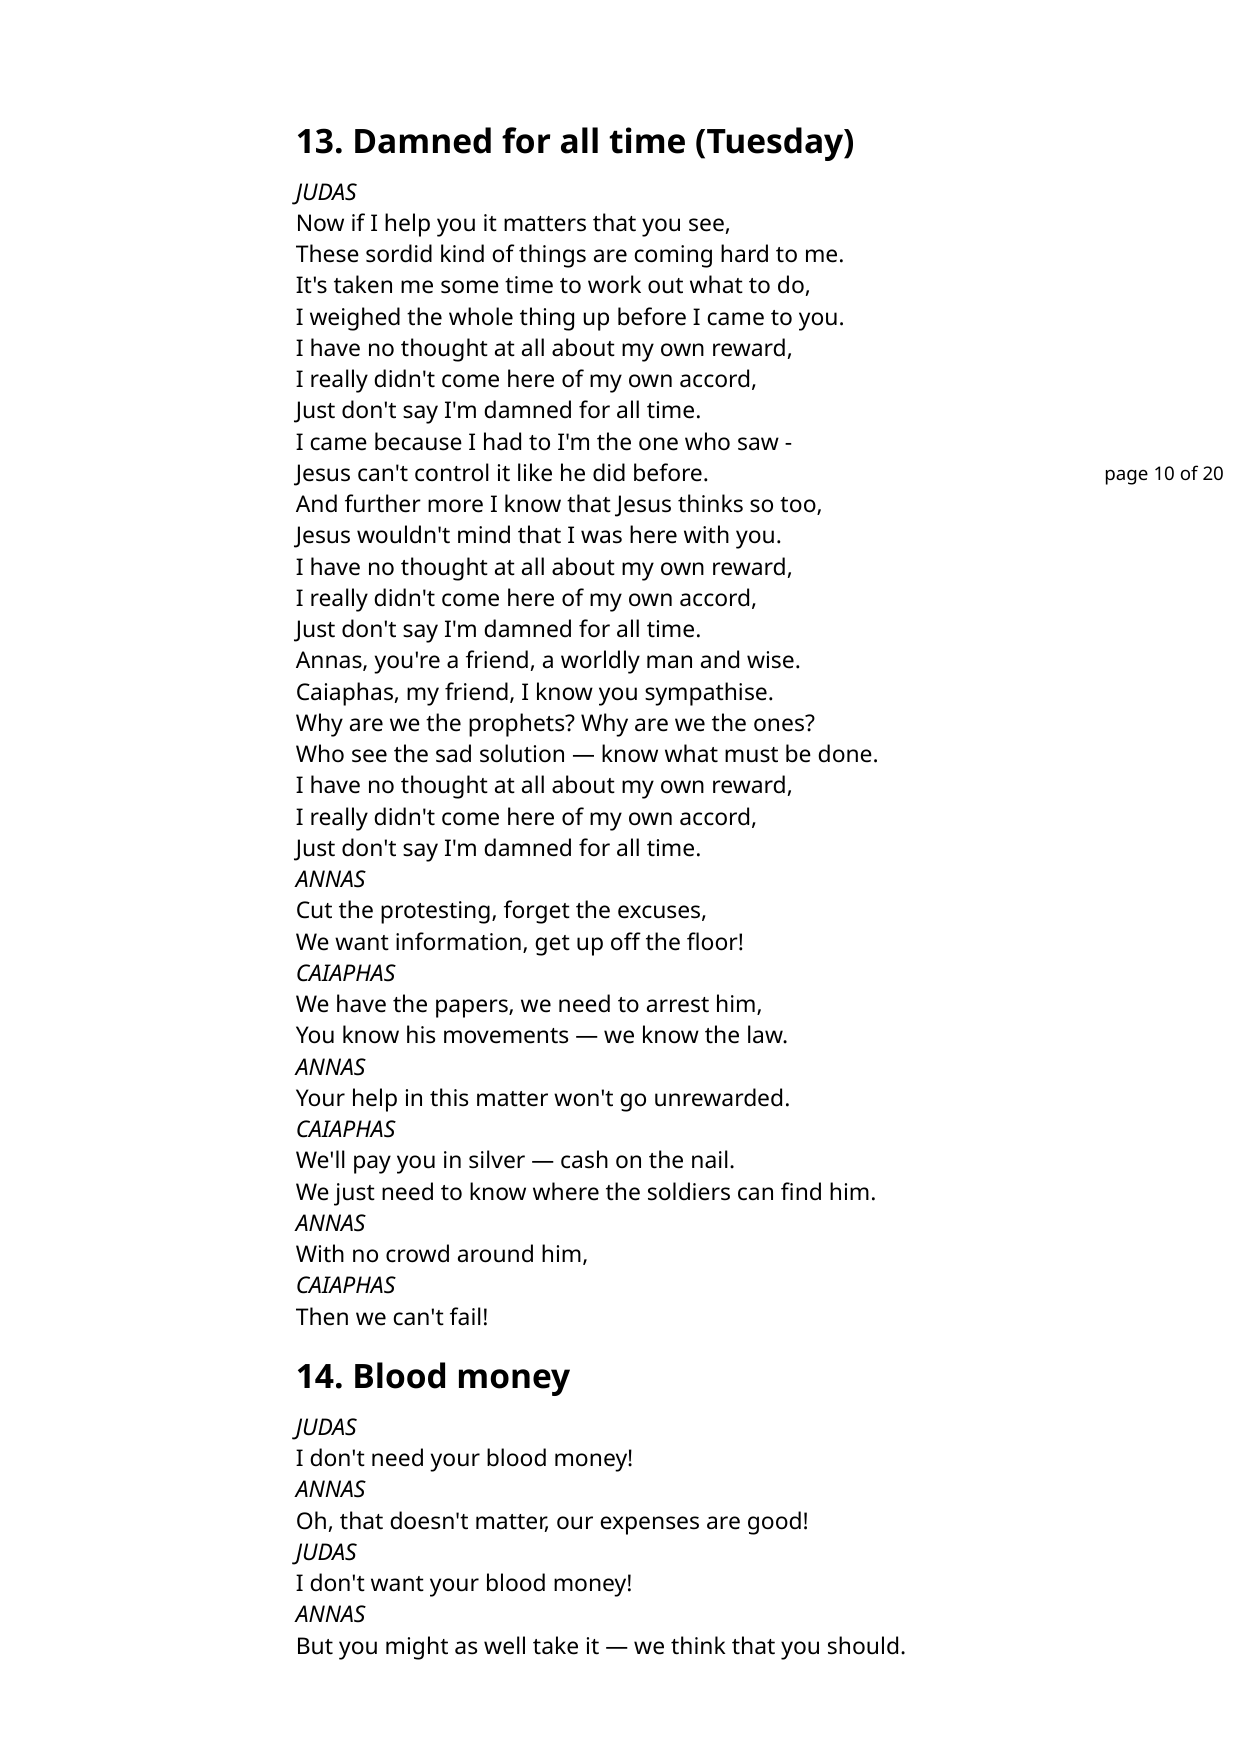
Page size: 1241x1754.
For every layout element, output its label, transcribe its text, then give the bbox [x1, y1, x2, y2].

text I came because I had to I'm the one who saw - Jesus can't control it like he did before. And further more I know that Jesus thinks so too, Jesus wouldn't mind that I was here with you. I have no thought at all about my own reward, I really didn't come here of my own accord, Just don't say I'm damned for all time. [296, 426, 961, 644]
text ANNAS Oh, that doesn't matter, our expenses are good! [296, 1473, 961, 1536]
text ANNAS Your help in this matter won't go unrewarded. [296, 1051, 961, 1113]
text CAIAPHAS Then we can't fail! [296, 1269, 961, 1332]
text ANNAS Cut the protesting, forget the excuses, We want information, get up off the floor! [296, 863, 961, 957]
text ANNAS With no crowd around him, [296, 1207, 961, 1269]
text CAIAPHAS We have the papers, we need to arrest him, You know his movements — we know the law. [296, 957, 961, 1051]
subtitle 13. Damned for all time (Tuesday) [296, 117, 961, 163]
text Annas, you're a friend, a worldly man and wise. Caiaphas, my friend, I know you sympathise. Why are we the prophets? Why are we the ones? Who see the sad solution — know what must be done. I have no thought at all about my own reward, I really didn't come here of my own accord, Just don't say I'm damned for all time. [296, 644, 961, 863]
text CAIAPHAS We'll pay you in silver — cash on the nail. We just need to know where the soldiers can find him. [296, 1113, 961, 1207]
text JUDAS I don't need your blood money! [296, 1411, 961, 1473]
text JUDAS Now if I help you it matters that you see, These sordid kind of things are coming hard to me. It's taken me some time to work out what to do, I weighed the whole thing up before I came to you. I have no thought at all about my own reward, I really didn't come here of my own accord, Just don't say I'm damned for all time. [296, 176, 961, 426]
text ANNAS But you might as well take it — we think that you should. [296, 1598, 961, 1661]
subtitle 14. Blood money [296, 1353, 961, 1398]
text JUDAS I don't want your blood money! [296, 1536, 961, 1598]
